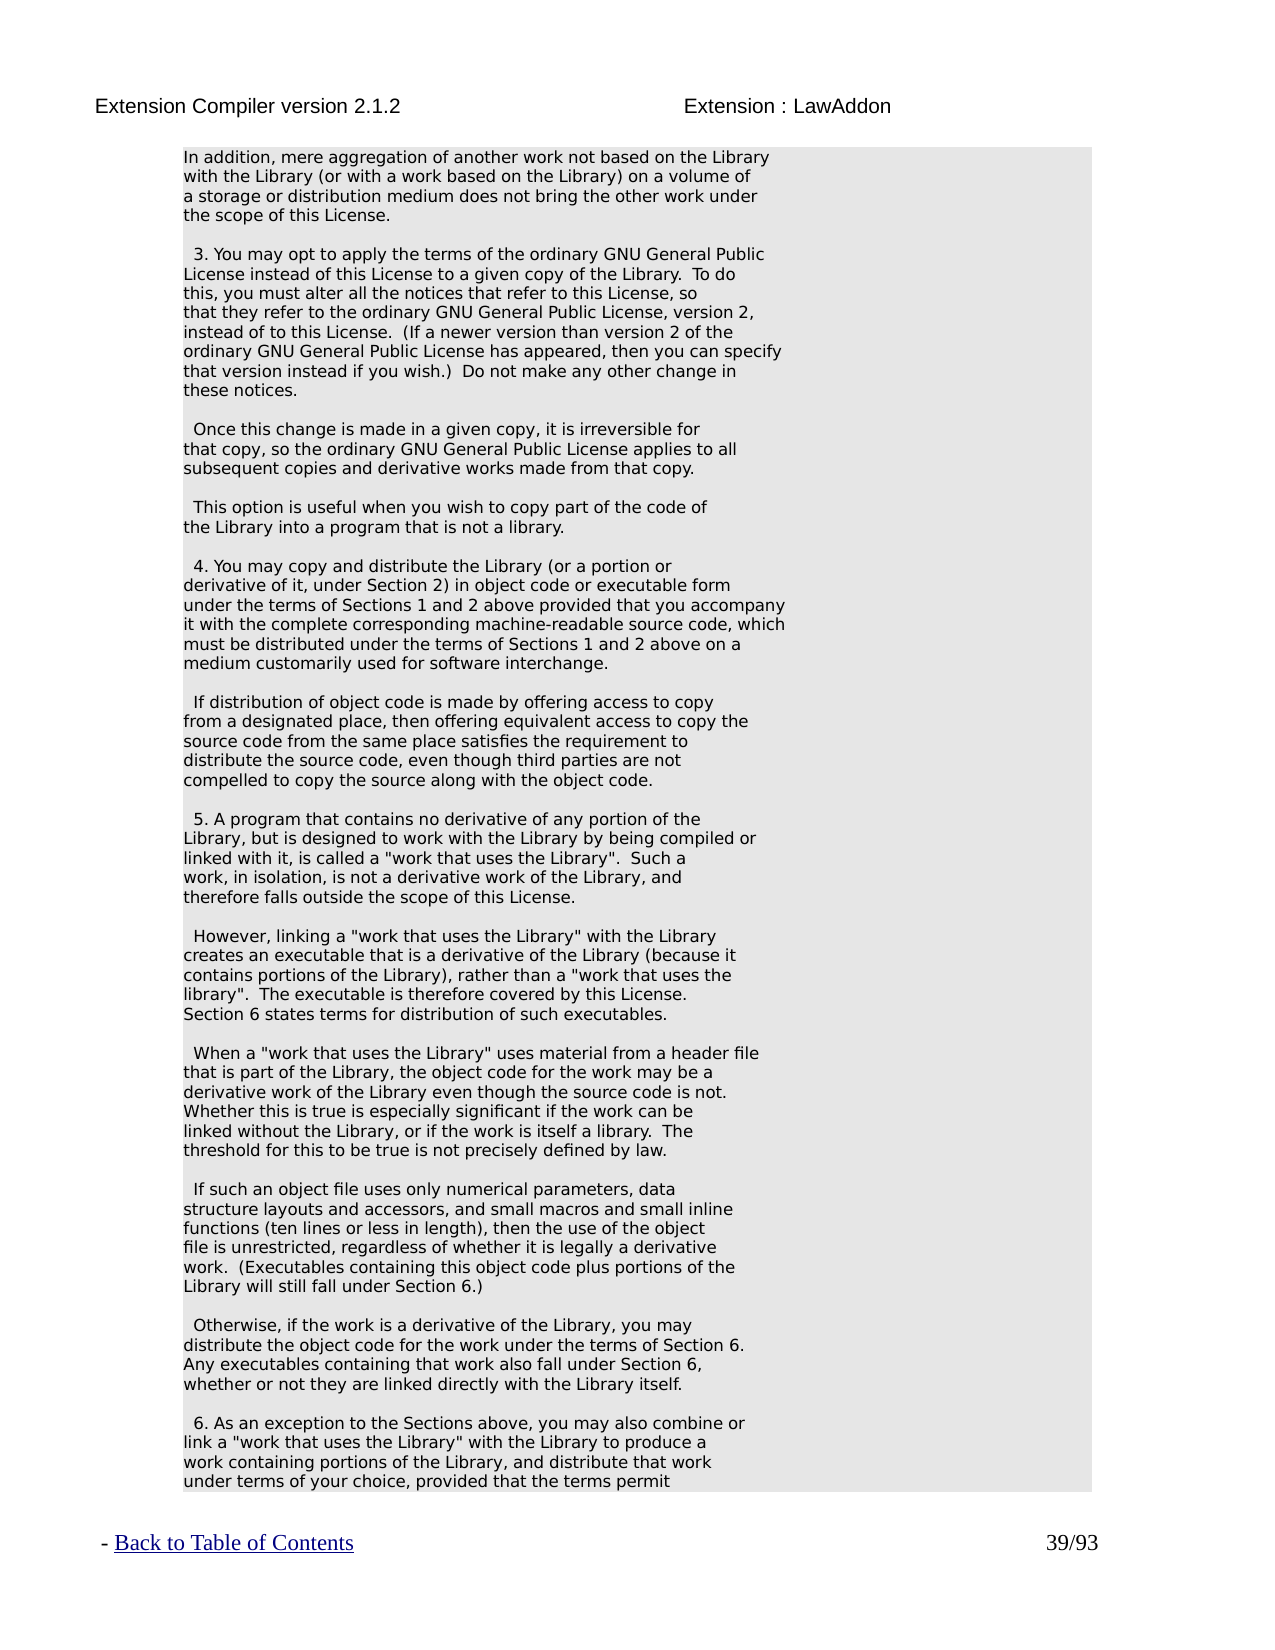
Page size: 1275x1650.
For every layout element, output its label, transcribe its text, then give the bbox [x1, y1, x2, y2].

text distribute the source code, even though third parties are not [183, 751, 1092, 771]
text that they refer to the ordinary GNU General Public License, version 2, [183, 303, 1092, 323]
text from a designated place, then offering equivalent access to copy the [183, 712, 1092, 732]
text medium customarily used for software interchange. [183, 654, 1092, 673]
text Library, but is designed to work with the Library by being compiled or [183, 829, 1092, 849]
text threshold for this to be true is not precisely defined by law. [183, 1141, 1092, 1160]
text In addition, mere aggregation of another work not based on the Library [183, 147, 1092, 167]
text whether or not they are linked directly with the Library itself. [183, 1375, 1092, 1394]
text with the Library (or with a work based on the Library) on a volume of [183, 167, 1092, 186]
text derivative of it, under Section 2) in object code or executable form [183, 576, 1092, 596]
text under the terms of Sections 1 and 2 above provided that you accompany [183, 596, 1092, 615]
text derivative work of the Library even though the source code is not. [183, 1082, 1092, 1102]
text work containing portions of the Library, and distribute that work [183, 1453, 1092, 1472]
text creates an executable that is a derivative of the Library (because it [183, 946, 1092, 966]
text When a "work that uses the Library" uses material from a header file [183, 1043, 1092, 1063]
text subsequent copies and derivative works made from that copy. [183, 459, 1092, 479]
text 5. A program that contains no derivative of any portion of the [183, 810, 1092, 829]
text it with the complete corresponding machine-readable source code, which [183, 615, 1092, 634]
text linked without the Library, or if the work is itself a library. The [183, 1121, 1092, 1141]
text therefore falls outside the scope of this License. [183, 888, 1092, 907]
text link a "work that uses the Library" with the Library to produce a [183, 1433, 1092, 1453]
text a storage or distribution medium does not bring the other work under [183, 186, 1092, 206]
text 6. As an exception to the Sections above, you may also combine or [183, 1414, 1092, 1433]
text However, linking a "work that uses the Library" with the Library [183, 927, 1092, 946]
text contains portions of the Library), rather than a "work that uses the [183, 966, 1092, 985]
text that copy, so the ordinary GNU General Public License applies to all [183, 440, 1092, 459]
text Section 6 states terms for distribution of such executables. [183, 1004, 1092, 1024]
text under terms of your choice, provided that the terms permit [183, 1472, 1092, 1492]
text work. (Executables containing this object code plus portions of the [183, 1258, 1092, 1277]
text work, in isolation, is not a derivative work of the Library, and [183, 868, 1092, 888]
text License instead of this License to a given copy of the Library. To do [183, 264, 1092, 284]
text compelled to copy the source along with the object code. [183, 771, 1092, 790]
text 4. You may copy and distribute the Library (or a portion or [183, 557, 1092, 576]
text library". The executable is therefore covered by this License. [183, 985, 1092, 1004]
text This option is useful when you wish to copy part of the code of [183, 498, 1092, 518]
text linked with it, is called a "work that uses the Library". Such a [183, 849, 1092, 868]
text this, you must alter all the notices that refer to this License, so [183, 284, 1092, 303]
text ordinary GNU General Public License has appeared, then you can specify [183, 342, 1092, 362]
text the Library into a program that is not a library. [183, 518, 1092, 537]
text Otherwise, if the work is a derivative of the Library, you may [183, 1316, 1092, 1336]
text file is unrestricted, regardless of whether it is legally a derivative [183, 1238, 1092, 1258]
text If such an object file uses only numerical parameters, data [183, 1180, 1092, 1199]
text If distribution of object code is made by offering access to copy [183, 693, 1092, 712]
text that is part of the Library, the object code for the work may be a [183, 1063, 1092, 1082]
text distribute the object code for the work under the terms of Section 6. [183, 1336, 1092, 1355]
text Any executables containing that work also fall under Section 6, [183, 1355, 1092, 1375]
text the scope of this License. [183, 206, 1092, 225]
text source code from the same place satisfies the requirement to [183, 732, 1092, 751]
text functions (ten lines or less in length), then the use of the object [183, 1219, 1092, 1238]
text that version instead if you wish.) Do not make any other change in [183, 362, 1092, 381]
text structure layouts and accessors, and small macros and small inline [183, 1199, 1092, 1219]
text these notices. [183, 381, 1092, 401]
text must be distributed under the terms of Sections 1 and 2 above on a [183, 634, 1092, 654]
text Library will still fall under Section 6.) [183, 1277, 1092, 1297]
text 3. You may opt to apply the terms of the ordinary GNU General Public [183, 245, 1092, 264]
text instead of to this License. (If a newer version than version 2 of the [183, 323, 1092, 342]
text Whether this is true is especially significant if the work can be [183, 1102, 1092, 1121]
text Once this change is made in a given copy, it is irreversible for [183, 420, 1092, 440]
